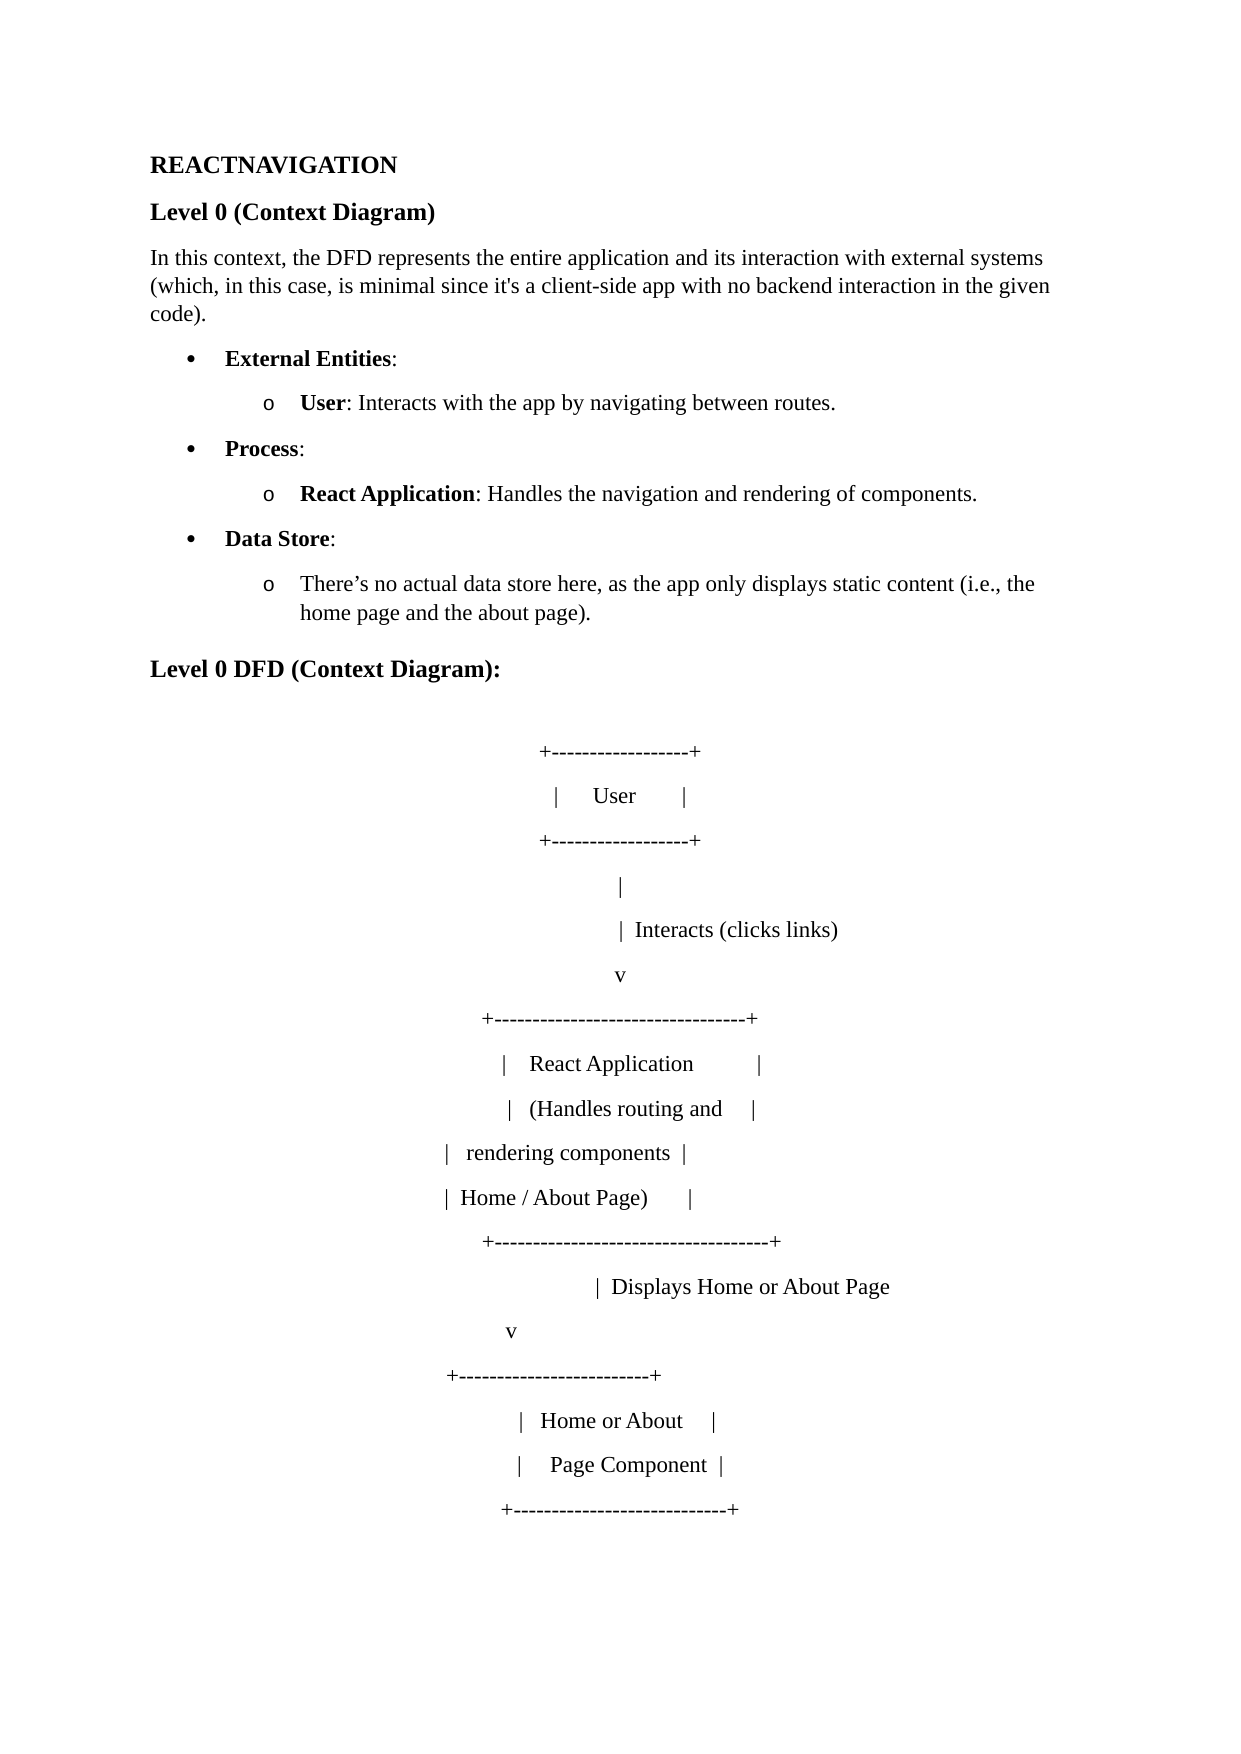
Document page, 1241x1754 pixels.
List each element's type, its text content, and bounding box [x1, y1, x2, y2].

text In this context, the DFD represents the entire application and its interaction with external systems (which, in this case, is minimal since it's a client-side app with no backend interaction in the given code). [150, 244, 1090, 326]
subtitle Level 0 DFD (Context Diagram): [150, 654, 1090, 683]
text | Page Component | [150, 1451, 1090, 1478]
text v [150, 961, 1090, 987]
list There’s no actual data store here, as the app only displays static content (i.e., the home page and the about page). [262, 570, 1090, 626]
list User: Interacts with the app by navigating between routes. [262, 389, 1090, 417]
text | Home or About | [150, 1407, 1090, 1433]
text +------------------------------------+ [150, 1228, 1090, 1255]
text | rendering components | [150, 1139, 1090, 1166]
text | React Application | [150, 1050, 1090, 1076]
list Process: [187, 435, 1090, 461]
text | [150, 872, 1090, 898]
text +------------------+ [150, 827, 1090, 853]
text | Home / About Page) | [150, 1184, 1090, 1210]
text | Interacts (clicks links) [150, 916, 1090, 943]
list Data Store: [187, 525, 1090, 552]
list React Application: Handles the navigation and rendering of components. [262, 479, 1090, 507]
text | Displays Home or About Page [150, 1273, 1090, 1299]
text +---------------------------------+ [150, 1005, 1090, 1032]
text +------------------+ [150, 738, 1090, 764]
text | User | [150, 782, 1090, 809]
text REACTNAVIGATION [150, 150, 1090, 179]
list External Entities: [187, 344, 1090, 371]
text Level 0 (Context Diagram) [150, 197, 1090, 226]
text v [150, 1317, 1090, 1344]
text +-------------------------+ [150, 1362, 1090, 1388]
text +----------------------------+ [150, 1496, 1090, 1522]
text | (Handles routing and | [150, 1094, 1090, 1121]
